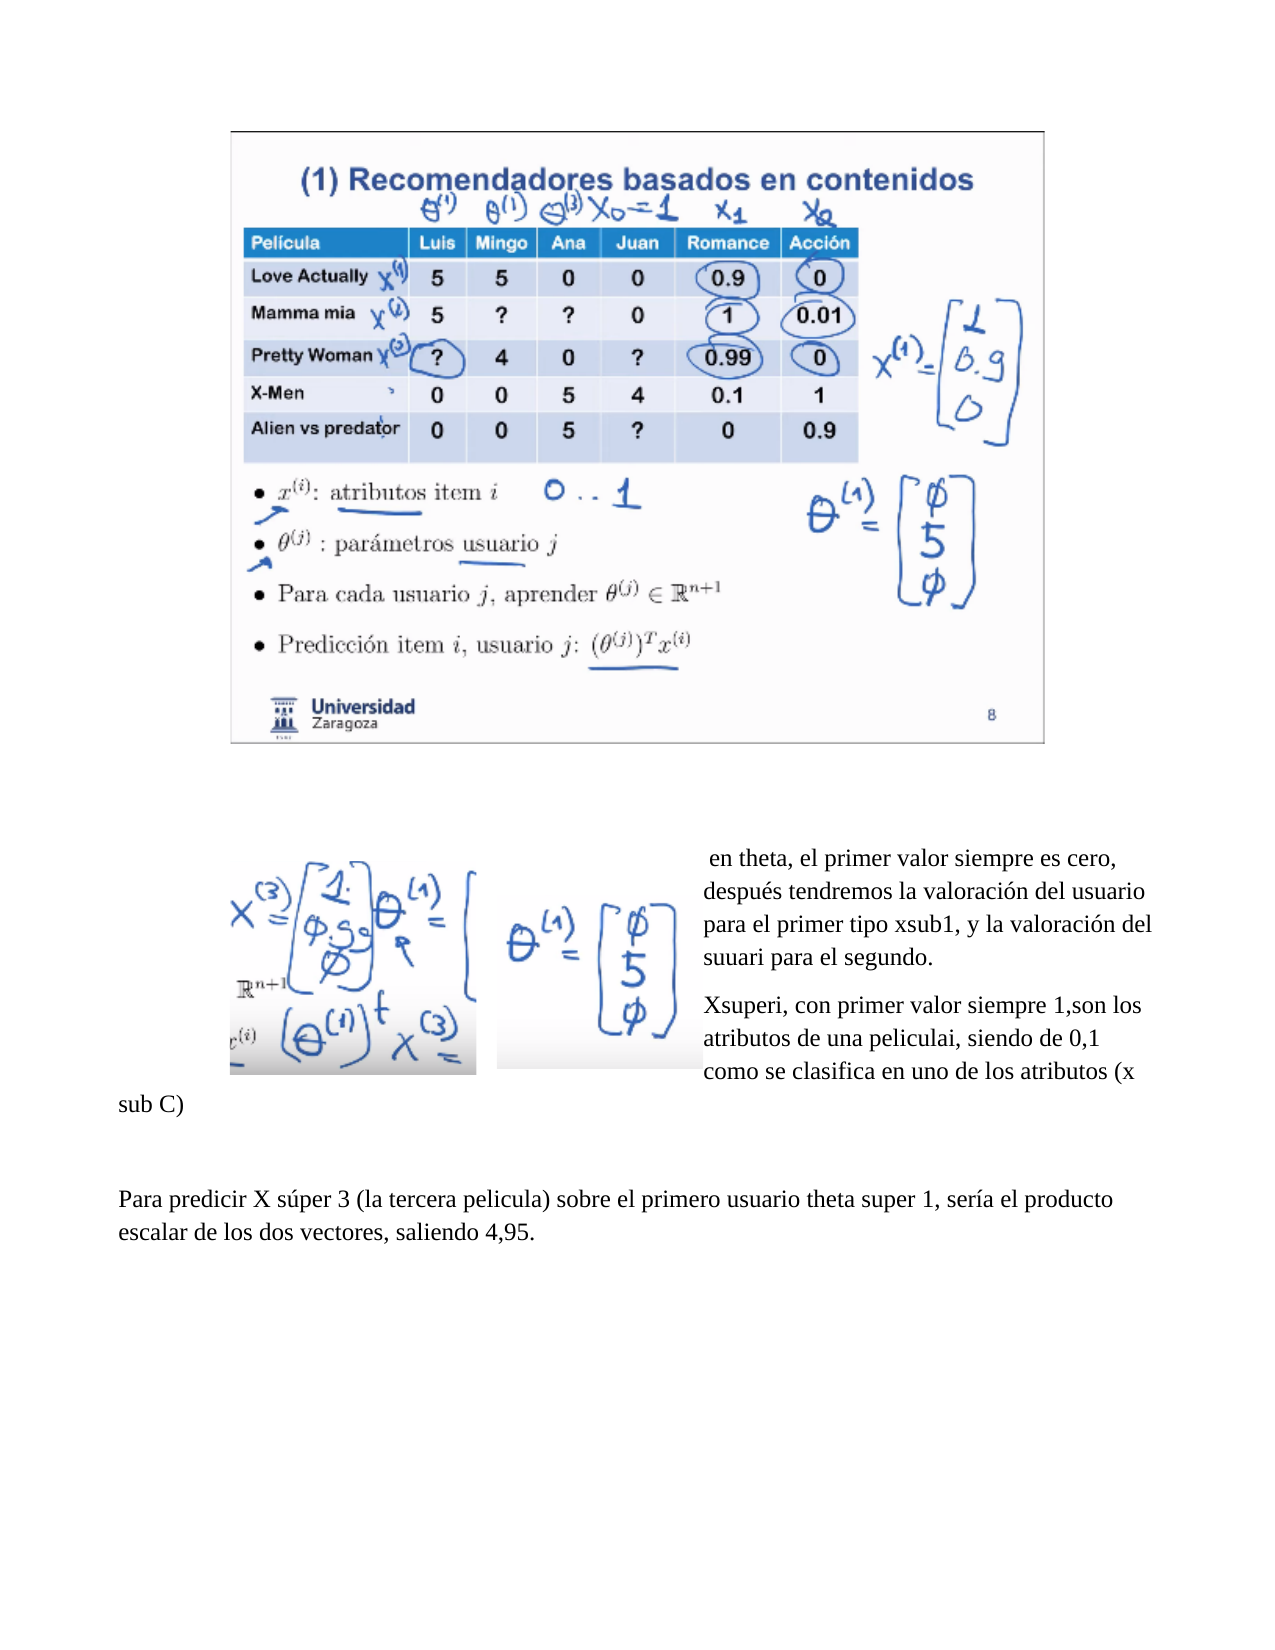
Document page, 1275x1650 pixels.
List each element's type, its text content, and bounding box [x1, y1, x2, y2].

picture [230, 131, 1045, 744]
text Para predicir X súper 3 (la tercera pelicula) sobre el primero usuario theta super 1, sería el producto escalar de los dos vectores, saliendo 4,95. [118, 1184, 1157, 1246]
text Xsuperi, con primer valor siempre 1,son los atributos de una peliculai, siendo de 0,1 como se clasifica en uno de los atributos (x sub C) [118, 990, 1157, 1118]
picture [229, 861, 477, 1075]
text en theta, el primer valor siempre es cero, después tendremos la valoración del usuario para el primer tipo xsub1, y la valoración del suuari para el segundo. [118, 843, 1157, 971]
picture [496, 895, 704, 1069]
